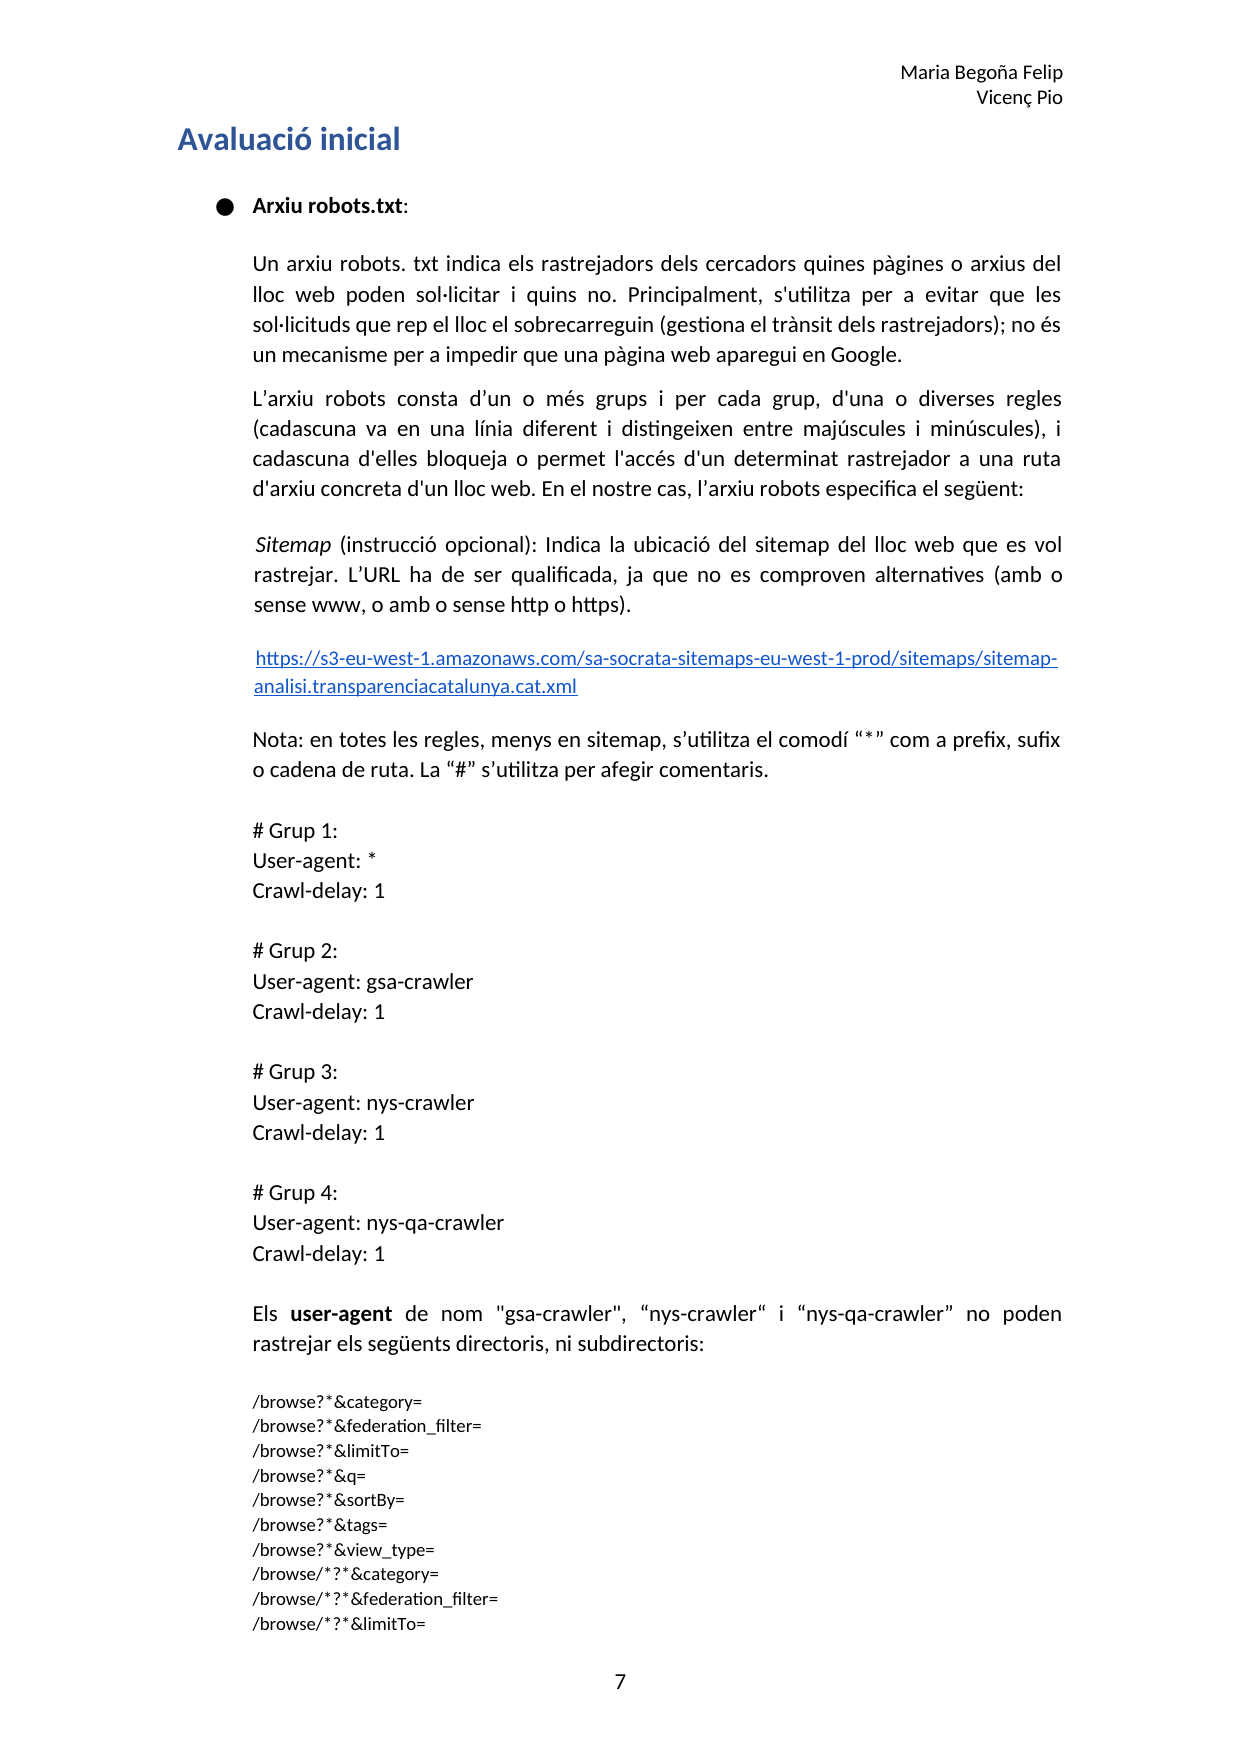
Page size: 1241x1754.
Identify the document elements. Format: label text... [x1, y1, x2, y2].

text /browse?*&view_type= [252, 1538, 1063, 1561]
text /browse?*&sortBy= [252, 1488, 1063, 1511]
text Nota: en totes les regles, menys en sitemap, s’utilitza el comodí “*” com a prefix, sufix o cadena de ruta. La “#” s’utilitza per afegir comentaris. [252, 725, 1063, 783]
text Els user-agent de nom "gsa-crawler", “nys-crawler“ i “nys-qa-crawler” no poden rastrejar els següents directoris, ni subdirectoris: [252, 1299, 1063, 1357]
text /browse?*&limitTo= [252, 1439, 1063, 1462]
text Sitemap (instrucció opcional): Indica la ubicació del sitemap del lloc web que es vol rastrejar. L’URL ha de ser qualificada, ja que no es comproven alternatives (amb o sense www, o amb o sense http o https). [254, 530, 1064, 618]
text Crawl-delay: 1 [252, 997, 1063, 1025]
text /browse?*&q= [252, 1464, 1063, 1487]
text https://s3-eu-west-1.amazonaws.com/sa-socrata-sitemaps-eu-west-1-prod/sitemaps/sitemap-analisi.transparenciacatalunya.cat.xml [254, 645, 1064, 698]
text /browse/*?*&limitTo= [252, 1612, 1063, 1635]
text # Grup 4: [252, 1178, 1063, 1206]
text L’arxiu robots consta d’un o més grups i per cada grup, d'una o diverses regles (cadascuna va en una línia diferent i distingeixen entre majúscules i minúscules), i cadascuna d'elles bloqueja o permet l'accés d'un determinat rastrejador a una ruta d'arxiu concreta d'un lloc web. En el nostre cas, l’arxiu robots especifica el següent: [252, 384, 1063, 503]
text /browse?*&federation_filter= [252, 1414, 1063, 1437]
text # Grup 1: [252, 816, 1063, 844]
text /browse/*?*&category= [252, 1563, 1063, 1586]
text User-agent: nys-crawler [252, 1088, 1063, 1116]
text Un arxiu robots. txt indica els rastrejadors dels cercadors quines pàgines o arxius del lloc web poden sol·licitar i quins no. Principalment, s'utilitza per a evitar que les sol·licituds que rep el lloc el sobrecarreguin (gestiona el trànsit dels rastrejadors); no és un mecanisme per a impedir que una pàgina web aparegui en Google. [252, 249, 1063, 368]
text /browse?*&tags= [252, 1513, 1063, 1536]
text /browse?*&category= [252, 1390, 1063, 1413]
text User-agent: nys-qa-crawler [252, 1208, 1063, 1237]
text User-agent: gsa-crawler [252, 967, 1063, 995]
subtitle Avaluació inicial [177, 118, 1063, 159]
text /browse/*?*&federation_filter= [252, 1587, 1063, 1610]
text User-agent: * [252, 846, 1063, 874]
list Arxiu robots.txt: [215, 179, 1063, 226]
text # Grup 3: [252, 1057, 1063, 1086]
text # Grup 2: [252, 937, 1063, 965]
text Crawl-delay: 1 [252, 876, 1063, 904]
text Crawl-delay: 1 [252, 1118, 1063, 1146]
text Crawl-delay: 1 [252, 1239, 1063, 1267]
